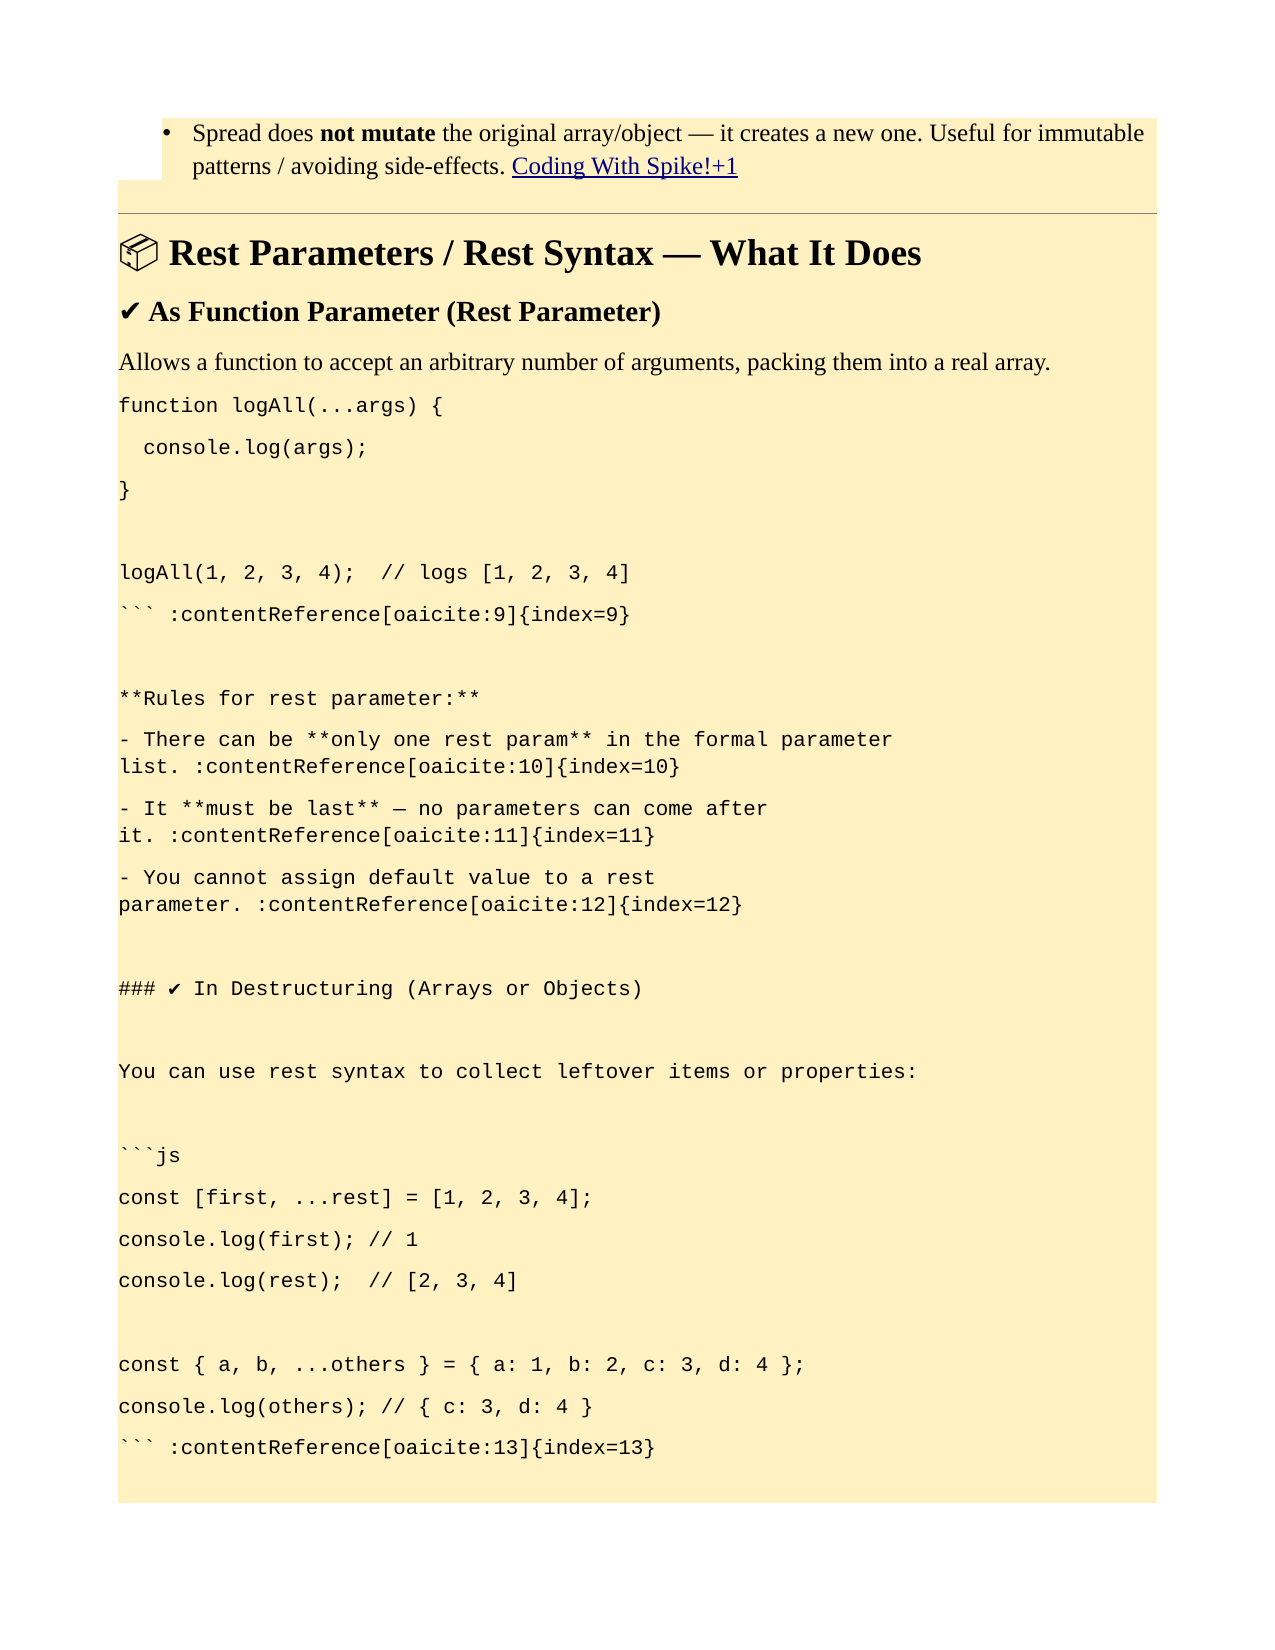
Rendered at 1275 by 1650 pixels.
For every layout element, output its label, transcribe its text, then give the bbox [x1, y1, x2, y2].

text ``` :contentReference[oaicite:9]{index=9} [118, 604, 1157, 628]
text logAll(1, 2, 3, 4); // logs [1, 2, 3, 4] [118, 562, 1157, 586]
text You can use rest syntax to collect leftover items or properties: [118, 1061, 1157, 1085]
text console.log(args); [118, 437, 1157, 461]
subtitle ✔ As Function Parameter (Rest Parameter) [118, 294, 1157, 328]
text const { a, b, ...others } = { a: 1, b: 2, c: 3, d: 4 }; [118, 1354, 1157, 1377]
text ``` :contentReference[oaicite:13]{index=13} [118, 1437, 1157, 1461]
text - You cannot assign default value to a rest parameter. :contentReference[oaicite:12]{index=12} [118, 867, 1157, 918]
text console.log(rest); // [2, 3, 4] [118, 1270, 1157, 1294]
list Spread does not mutate the original array/object — it creates a new one. Useful for immutable patterns / avoiding side-effects. Coding With Spike!+1 [162, 118, 1157, 180]
text console.log(others); // { c: 3, d: 4 } [118, 1396, 1157, 1419]
text - It **must be last** — no parameters can come after it. :contentReference[oaicite:11]{index=11} [118, 798, 1157, 849]
text **Rules for rest parameter:** [118, 687, 1157, 711]
text Allows a function to accept an arbitrary number of arguments, packing them into a real array. [118, 347, 1157, 376]
text function logAll(...args) { [118, 395, 1157, 419]
text - There can be **only one rest param** in the formal parameter list. :contentReference[oaicite:10]{index=10} [118, 729, 1157, 780]
text ### ✔ In Destructuring (Arrays or Objects) [118, 978, 1157, 1002]
text const [first, ...rest] = [1, 2, 3, 4]; [118, 1187, 1157, 1210]
subtitle 📦 Rest Parameters / Rest Syntax — What It Does [118, 230, 1157, 273]
text ```js [118, 1145, 1157, 1169]
text console.log(first); // 1 [118, 1228, 1157, 1252]
text } [118, 479, 1157, 502]
